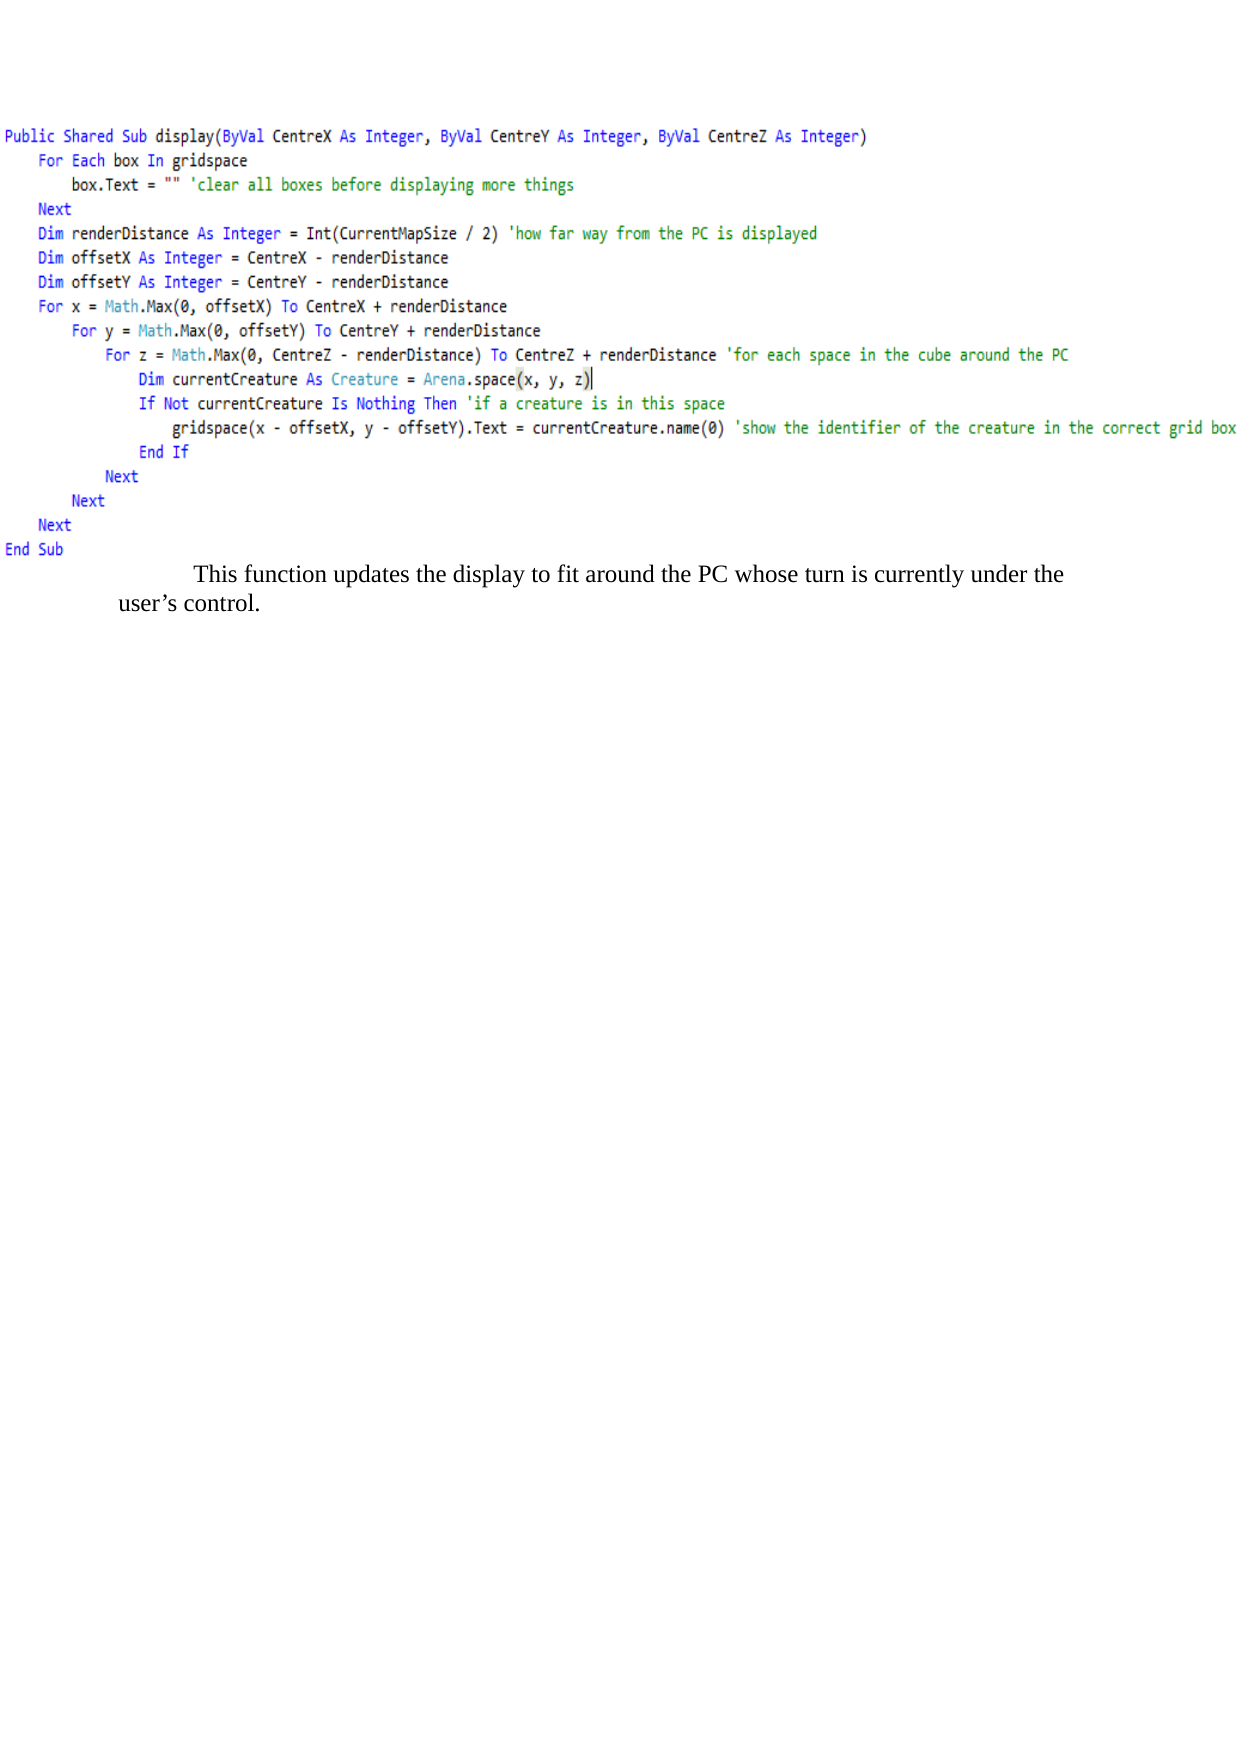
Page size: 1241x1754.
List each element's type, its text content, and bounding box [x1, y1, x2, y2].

text This function updates the display to fit around the PC whose turn is currently under the user’s control. [118, 560, 1122, 617]
